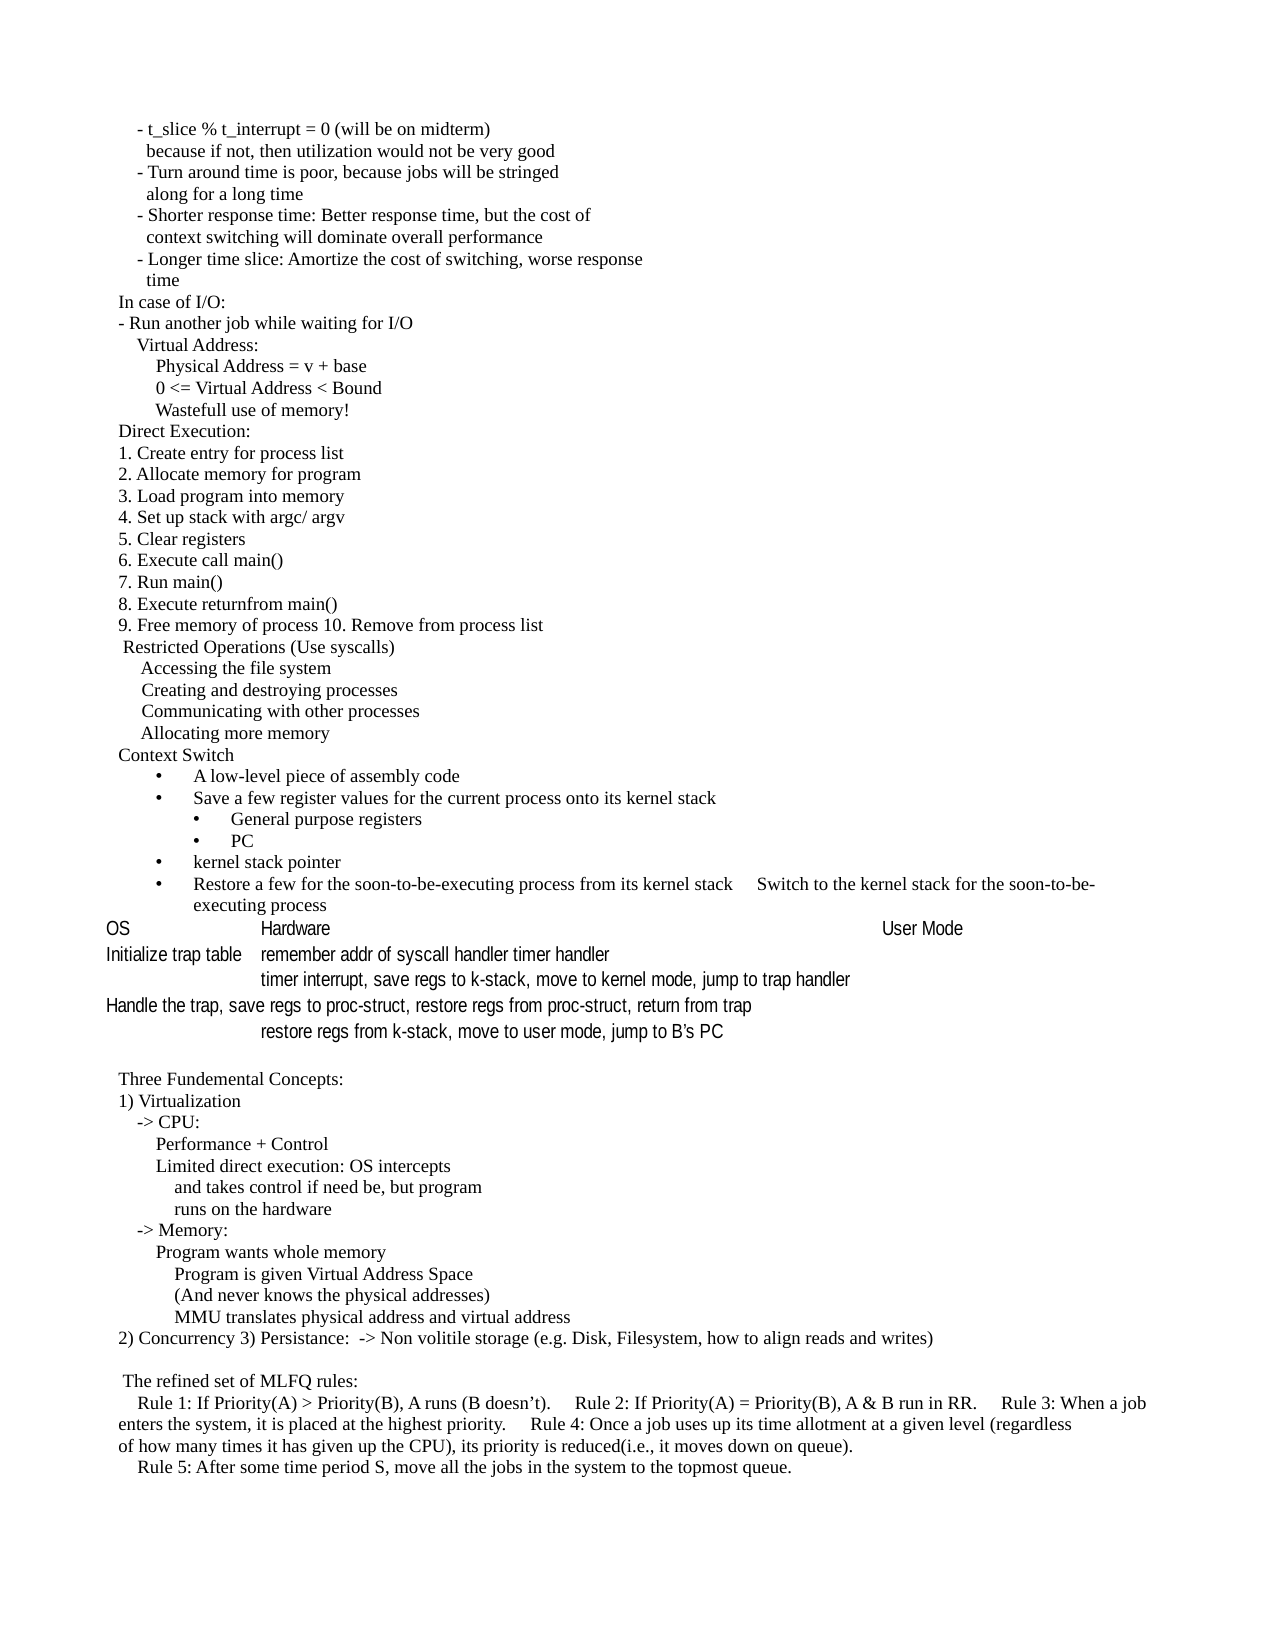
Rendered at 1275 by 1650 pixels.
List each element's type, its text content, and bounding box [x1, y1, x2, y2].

list PC [193, 830, 1157, 851]
text Communicating with other processes [118, 700, 1157, 722]
list General purpose registers [193, 808, 1157, 830]
text 3. Load program into memory [118, 485, 1157, 506]
text Accessing the file system [118, 657, 1157, 679]
list kernel stack pointer [156, 851, 1157, 873]
text - t_slice % t_interrupt = 0 (will be on midterm) [118, 118, 1157, 140]
text Restricted Operations (Use syscalls) [118, 636, 1157, 657]
text of how many times it has given up the CPU), its priority is reduced(i.e., it moves down on queue). [118, 1435, 1157, 1456]
text context switching will dominate overall performance [118, 226, 1157, 247]
text Context Switch [118, 743, 1157, 765]
text 0 <= Virtual Address < Bound [118, 377, 1157, 398]
list A low-level piece of assembly code [156, 765, 1157, 787]
text 8. Execute returnfrom main() [118, 592, 1157, 614]
text Creating and destroying processes [118, 679, 1157, 700]
text Direct Execution: [118, 420, 1157, 442]
text Allocating more memory [118, 722, 1157, 743]
text 1. Create entry for process list [118, 442, 1157, 463]
text - Longer time slice: Amortize the cost of switching, worse response [118, 247, 1157, 269]
text (And never knows the physical addresses) [118, 1284, 1157, 1306]
text Limited direct execution: OS intercepts [118, 1154, 1157, 1176]
text 4. Set up stack with argc/ argv [118, 506, 1157, 528]
text 2. Allocate memory for program [118, 463, 1157, 485]
text time [118, 269, 1157, 291]
text The refined set of MLFQ rules: [118, 1370, 1157, 1392]
text 1) Virtualization [118, 1090, 1157, 1111]
text - Run another job while waiting for I/O [118, 312, 1157, 334]
text and takes control if need be, but program [118, 1176, 1157, 1198]
text 2) Concurrency 3) Persistance: -> Non volitile storage (e.g. Disk, Filesystem, how to align reads and writes) [118, 1327, 1157, 1349]
text Wastefull use of memory! [118, 398, 1157, 420]
list Restore a few for the soon-to-be-executing process from its kernel stack  Switch to the kernel stack for the soon-to-be-executing process [156, 873, 1157, 916]
text In case of I/O: [118, 291, 1157, 312]
text Program is given Virtual Address Space [118, 1262, 1157, 1284]
text runs on the hardware [118, 1198, 1157, 1219]
text Virtual Address: [118, 334, 1157, 355]
text  Rule 5: After some time period S, move all the jobs in the system to the topmost queue. [118, 1456, 1157, 1478]
text because if not, then utilization would not be very good [118, 140, 1157, 161]
text 9. Free memory of process 10. Remove from process list [118, 614, 1157, 636]
text Performance + Control [118, 1133, 1157, 1154]
text - Shorter response time: Better response time, but the cost of [118, 204, 1157, 226]
text MMU translates physical address and virtual address [118, 1306, 1157, 1327]
text 5. Clear registers [118, 528, 1157, 549]
text -> CPU: [118, 1111, 1157, 1133]
text 6. Execute call main() [118, 549, 1157, 571]
text Three Fundemental Concepts: [118, 1068, 1157, 1090]
text Physical Address = v + base [118, 355, 1157, 377]
text  Rule 1: If Priority(A) > Priority(B), A runs (B doesn’t).  Rule 2: If Priority(A) = Priority(B), A & B run in RR.  Rule 3: When a job enters the system, it is placed at the highest priority.  Rule 4: Once a job uses up its time allotment at a given level (regardless [118, 1392, 1157, 1435]
text Program wants whole memory [118, 1241, 1157, 1262]
text 7. Run main() [118, 571, 1157, 592]
text -> Memory: [118, 1219, 1157, 1241]
text along for a long time [118, 183, 1157, 204]
list Save a few register values for the current process onto its kernel stack [156, 787, 1157, 808]
text - Turn around time is poor, because jobs will be stringed [118, 161, 1157, 183]
